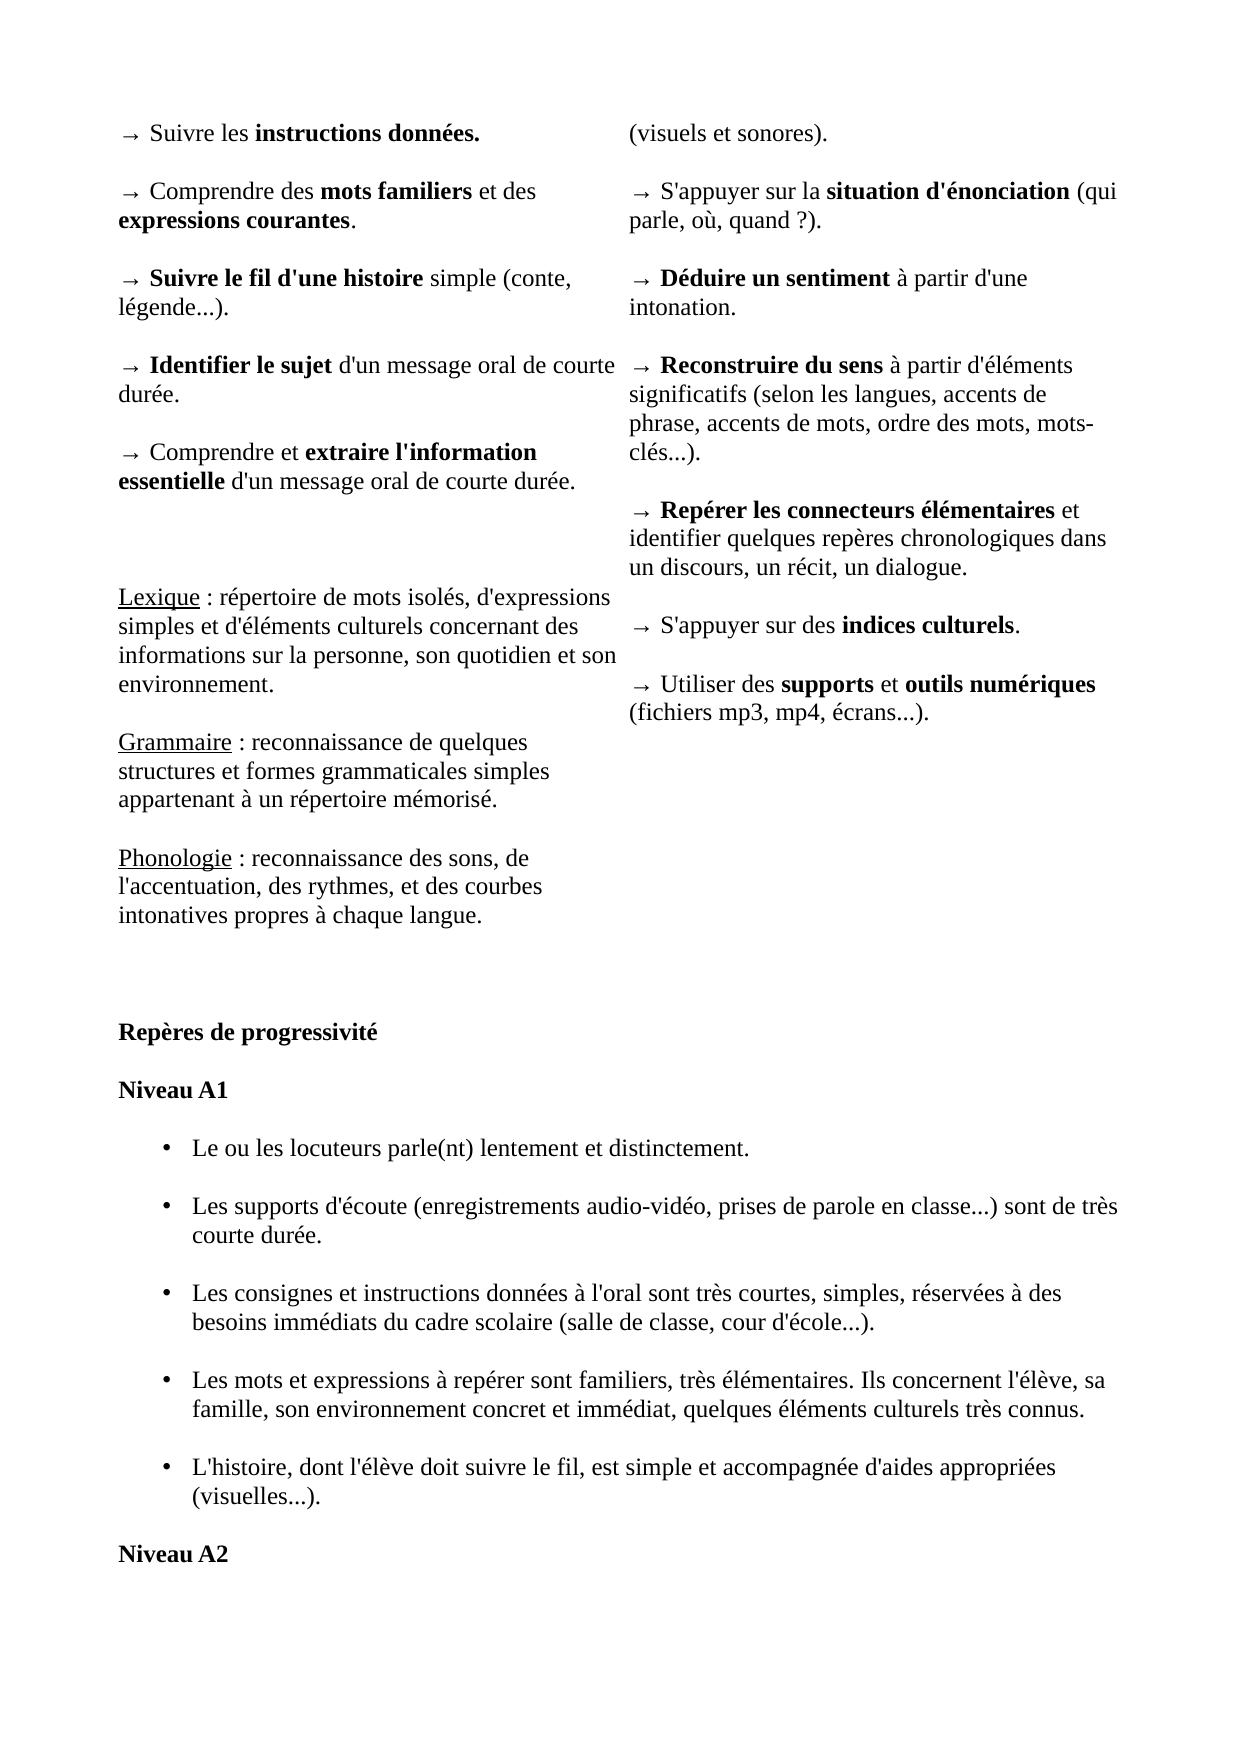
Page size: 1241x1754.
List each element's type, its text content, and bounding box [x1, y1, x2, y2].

table_cell Niveau A1 Le ou les locuteurs parle(nt) lentement et distinctement. Les supports d'écoute (enregistrements audio-vidéo, prises de parole en classe...) sont de très courte durée. Les consignes et instructions données à l'oral sont très courtes, simples, réservées à des besoins immédiats du cadre scolaire (salle de classe, cour d'école...). Les mots et expressions à repérer sont familiers, très élémentaires. Ils concernent l'élève, sa famille, son environnement concret et immédiat, quelques éléments culturels très connus. L'histoire, dont l'élève doit suivre le fil, est simple et accompagnée d'aides appropriées (visuelles...). [118, 1075, 1122, 1539]
table_cell Niveau A2 Le ou les locuteurs parle(nt) clairement et simplement. Les supports d'écoute sont plus variés (conversations, informations, publicités, fictions...) et moins courts qu'au niveau A1, mais n'excèdent pas une minute. Les consignes et instructions à comprendre ne se limitent pas au cadre scolaire, mais concernent aussi les besoins concrets de la vie quotidienne. Les mots et expressions à repérer sont familiers et courants. Ils concernent la vie quotidienne, la présentation d'autres personnes ou personnages et quelques éléments culturels du/des pays ou de la / des régions dont on apprend la langue. Le récit (contes, anecdotes, proverbes choisis, chansons, poésies, comptines...) dont l'élève doit suivre le fil est simple et court, mais les aides apportées sont moins nombreuses qu'au niveau A1. [118, 1539, 1122, 1597]
table_cell Repères de progressivité [118, 1017, 1122, 1075]
table_cell → Suivre les instructions données. → Comprendre des mots familiers et des expressions courantes. → Suivre le fil d'une histoire simple (conte, légende...). → Identifier le sujet d'un message oral de courte durée. → Comprendre et extraire l'information essentielle d'un message oral de courte durée. Lexique : répertoire de mots isolés, d'expressions simples et d'éléments culturels concernant des informations sur la personne, son quotidien et son environnement. Grammaire : reconnaissance de quelques structures et formes grammaticales simples appartenant à un répertoire mémorisé. Phonologie : reconnaissance des sons, de l'accentuation, des rythmes, et des courbes intonatives propres à chaque langue. [118, 118, 629, 1017]
table_cell (visuels et sonores). → S'appuyer sur la situation d'énonciation (qui parle, où, quand ?). → Déduire un sentiment à partir d'une intonation. → Reconstruire du sens à partir d'éléments significatifs (selon les langues, accents de phrase, accents de mots, ordre des mots, mots-clés...). → Repérer les connecteurs élémentaires et identifier quelques repères chronologiques dans un discours, un récit, un dialogue. → S'appuyer sur des indices culturels. → Utiliser des supports et outils numériques (fichiers mp3, mp4, écrans...). [629, 118, 1122, 1017]
